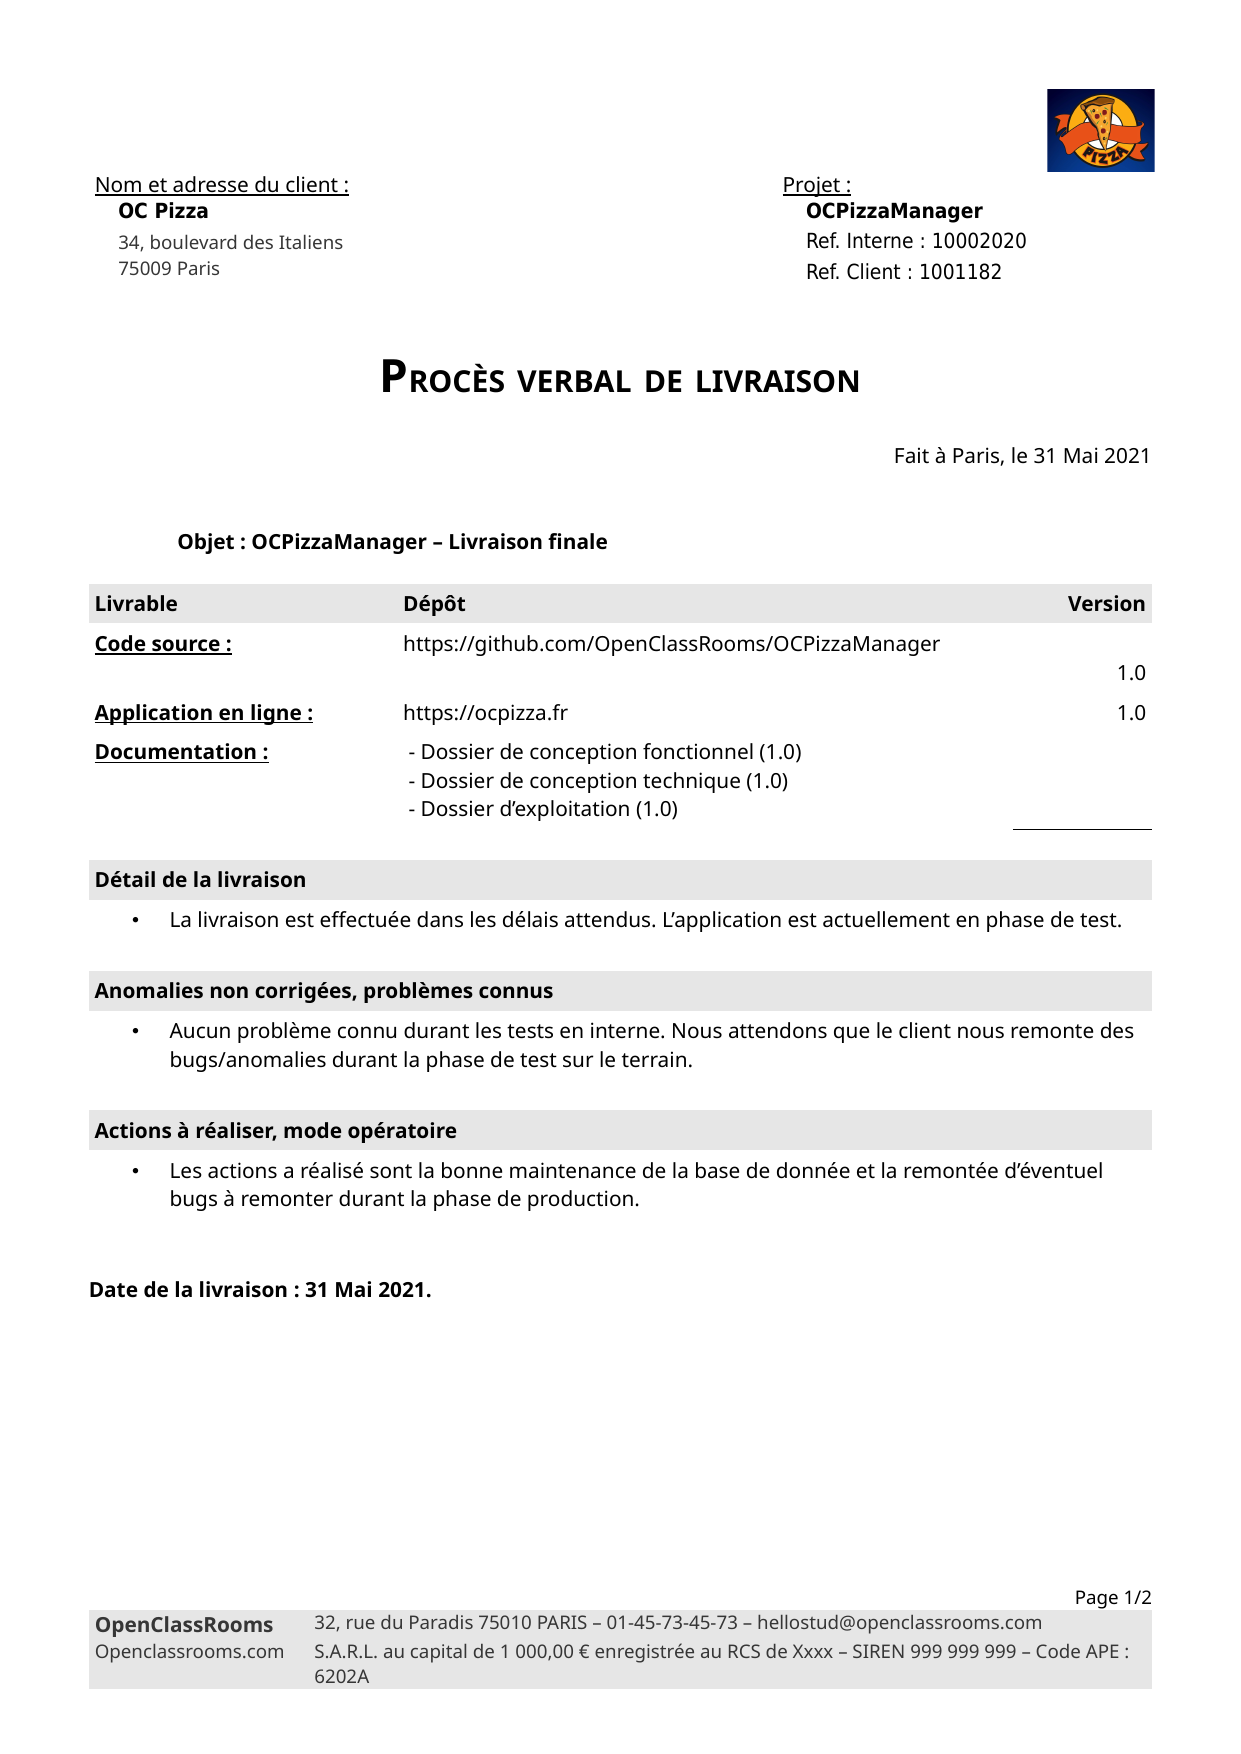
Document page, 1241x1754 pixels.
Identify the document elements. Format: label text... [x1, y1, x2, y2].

table_header Livrable [89, 584, 397, 623]
text Fait à Paris, le 31 Mai 2021 [88, 441, 1152, 470]
table_cell Documentation : [89, 732, 397, 828]
table_cell Les actions a réalisé sont la bonne maintenance de la base de donnée et la remontée d’éventuel bugs à remonter durant la phase de production. [89, 1150, 1152, 1219]
table_cell Code source : [89, 624, 397, 692]
table_header Actions à réaliser, mode opératoire [89, 1110, 1152, 1150]
table_cell https://github.com/OpenClassRooms/OCPizzaManager [397, 624, 1013, 692]
text Objet : OCPizzaManager – Livraison finale [177, 527, 1152, 555]
table_header Détail de la livraison [89, 860, 1152, 900]
title Procès verbal de livraison [88, 344, 1152, 406]
table_header Dépôt [397, 584, 1013, 623]
table_cell - Dossier de conception fonctionnel (1.0) - Dossier de conception technique (1.0) - Dossier d’exploitation (1.0) [397, 732, 1013, 828]
table_header Version [1013, 584, 1152, 623]
table_header Anomalies non corrigées, problèmes connus [89, 971, 1152, 1011]
table_cell Aucun problème connu durant les tests en interne. Nous attendons que le client nous remonte des bugs/anomalies durant la phase de test sur le terrain. [89, 1011, 1152, 1079]
table_cell 1.0 [1013, 692, 1152, 732]
table_cell 1.0 [1013, 624, 1152, 692]
table_cell Application en ligne : [89, 692, 397, 732]
table_cell [1013, 732, 1152, 828]
table_cell La livraison est effectuée dans les délais attendus. L’application est actuellement en phase de test. [89, 900, 1152, 940]
table_cell https://ocpizza.fr [397, 692, 1013, 732]
text Date de la livraison : 31 Mai 2021. [88, 1276, 1152, 1304]
picture [1047, 89, 1155, 172]
